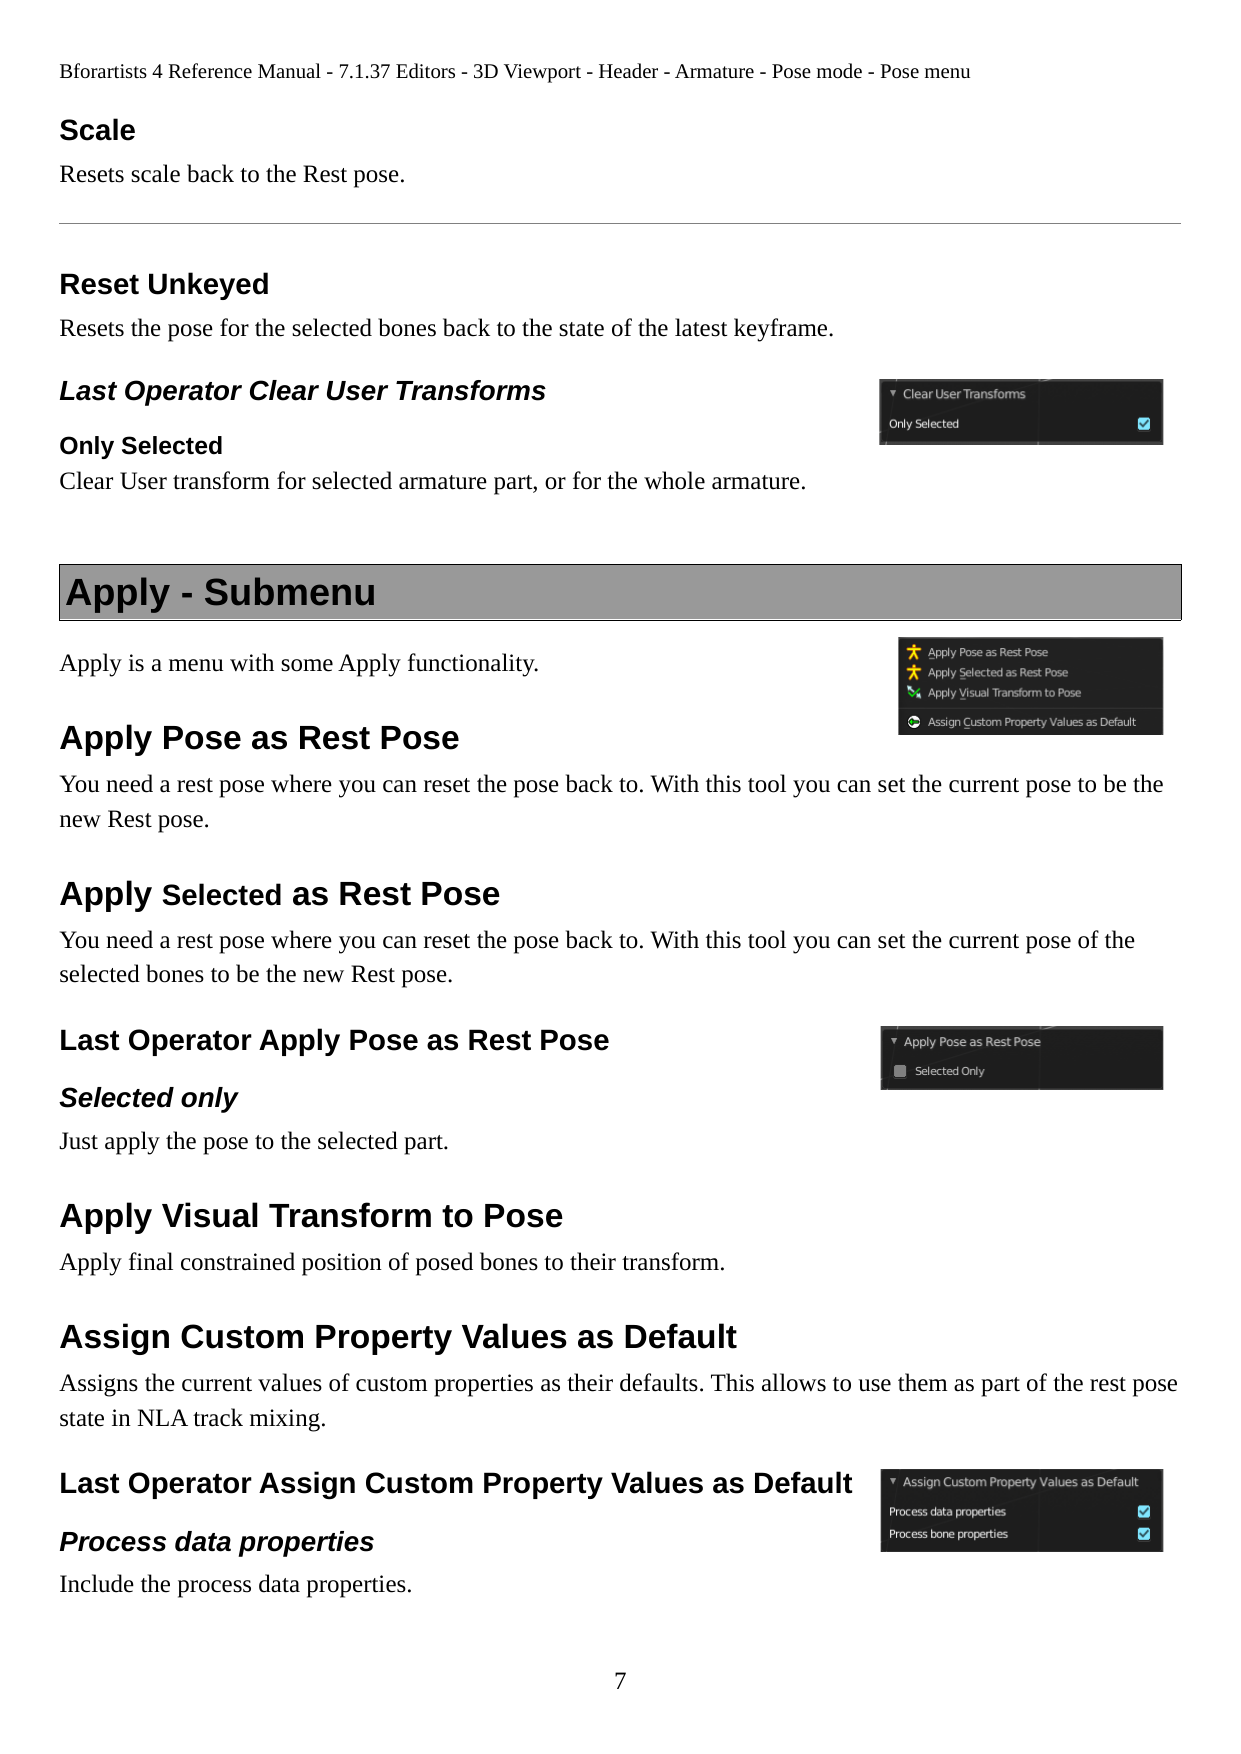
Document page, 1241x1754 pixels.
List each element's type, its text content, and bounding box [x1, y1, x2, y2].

text Resets scale back to the Rest pose. [59, 159, 1181, 188]
subtitle Apply Pose as Rest Pose [59, 718, 1181, 757]
subtitle Last Operator Assign Custom Property Values as Default [59, 1466, 1181, 1500]
subtitle Apply Selected as Rest Pose [59, 874, 1181, 912]
text You need a rest pose where you can reset the pose back to. With this tool you can set the current pose of the selected bones to be the new Rest pose. [59, 925, 1181, 988]
text Assigns the current values of custom properties as their defaults. This allows to use them as part of the rest pose state in NLA track mixing. [59, 1368, 1181, 1431]
picture [880, 1469, 1164, 1552]
picture [880, 1026, 1164, 1090]
picture [879, 379, 1164, 445]
subtitle Apply Visual Transform to Pose [59, 1196, 1181, 1235]
text You need a rest pose where you can reset the pose back to. With this tool you can set the current pose to be the new Rest pose. [59, 769, 1181, 833]
text Include the process data properties. [59, 1569, 1181, 1598]
subtitle Selected only [59, 1082, 1181, 1114]
subtitle Last Operator Apply Pose as Rest Pose [59, 1023, 1181, 1057]
text Clear User transform for selected armature part, or for the whole armature. [59, 466, 1181, 495]
subtitle Assign Custom Property Values as Default [59, 1317, 1181, 1356]
subtitle Reset Unkeyed [59, 267, 1181, 300]
subtitle Only Selected [59, 431, 1181, 460]
picture [898, 637, 1164, 735]
subtitle Scale [59, 113, 1181, 146]
subtitle Last Operator Clear User Transforms [59, 374, 1181, 406]
text Resets the pose for the selected bones back to the state of the latest keyframe. [59, 313, 1181, 342]
table_header Apply - Submenu [60, 565, 1181, 619]
text Apply is a menu with some Apply functionality. [59, 648, 898, 677]
text Just apply the pose to the selected part. [59, 1126, 1181, 1155]
subtitle Process data properties [59, 1525, 1181, 1557]
text Apply final constrained position of posed bones to their transform. [59, 1247, 1181, 1276]
